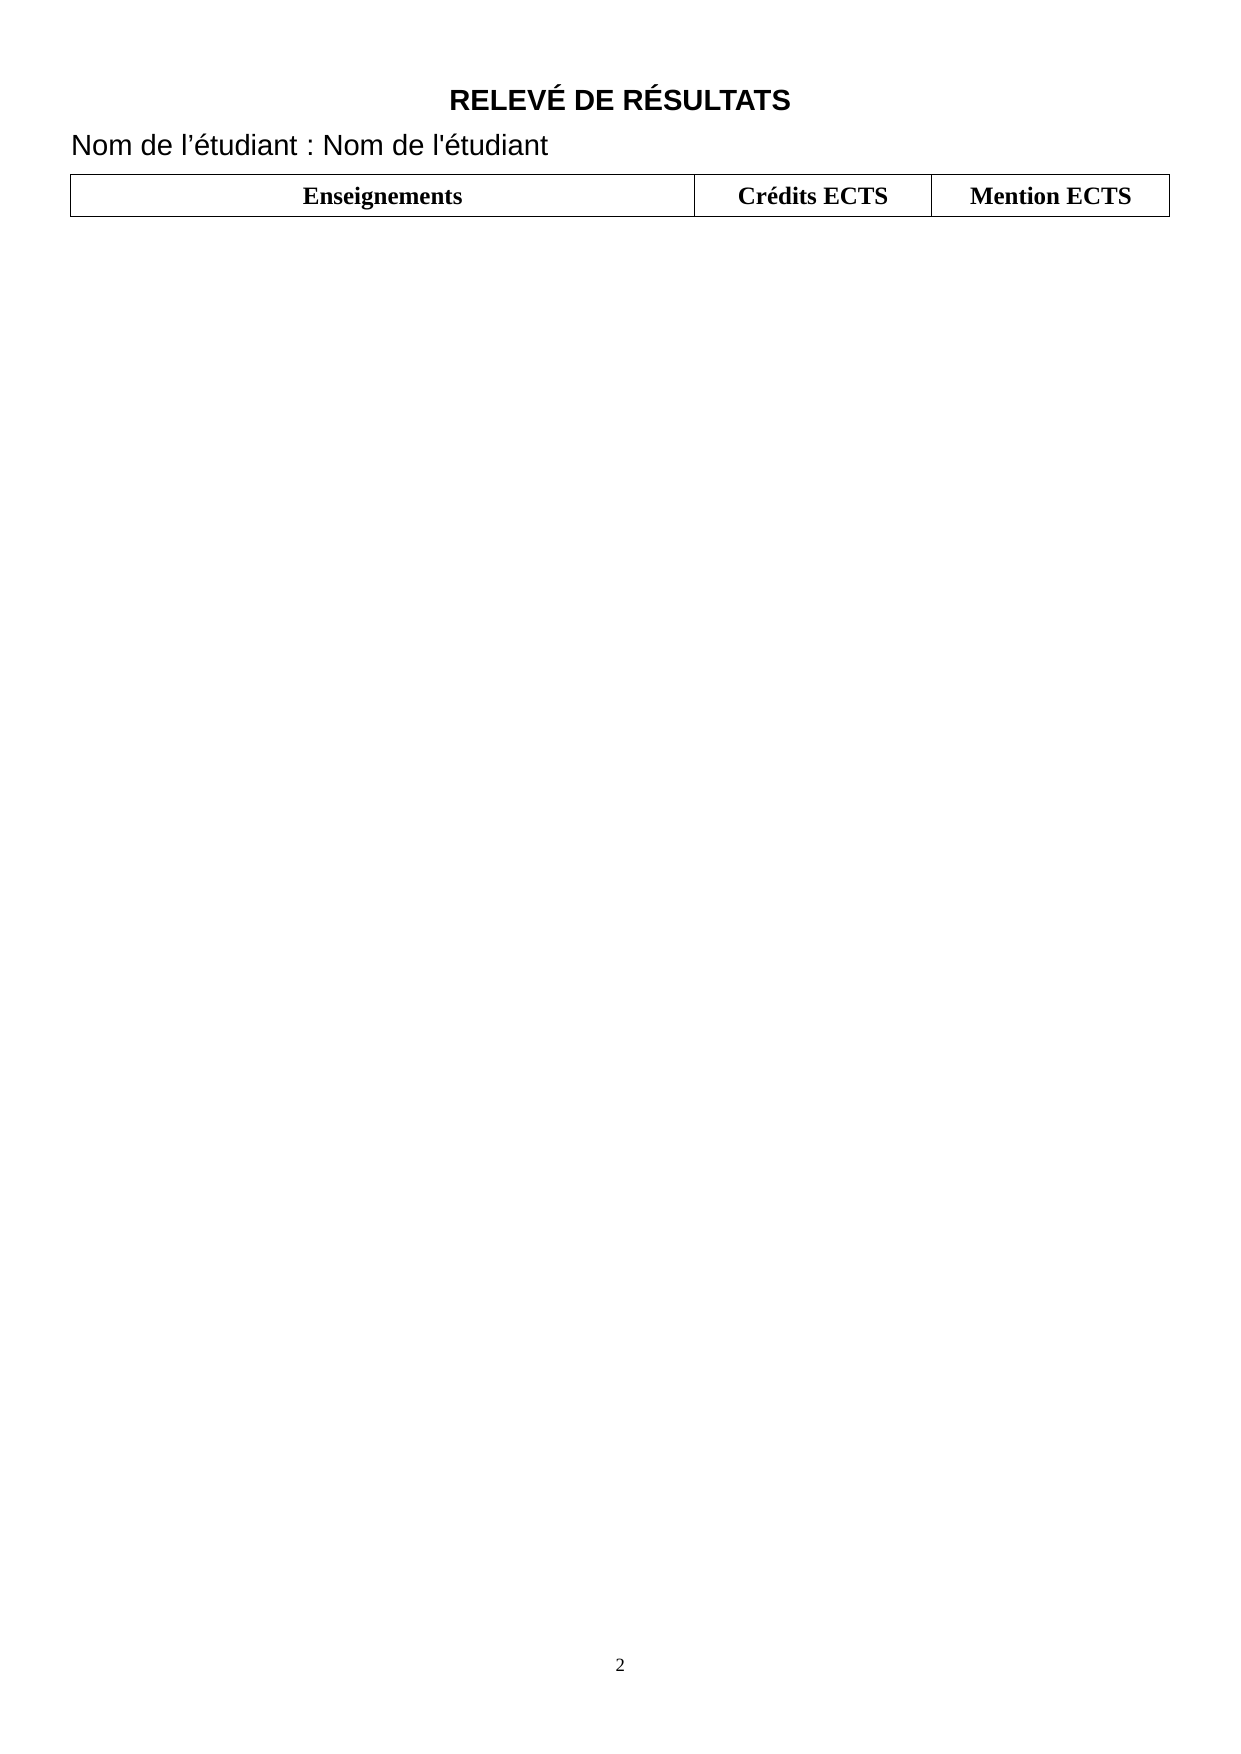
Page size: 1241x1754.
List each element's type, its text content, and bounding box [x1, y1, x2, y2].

subtitle Nom de l’étudiant : Nom de l'étudiant [71, 128, 1169, 162]
table_header Crédits ECTS [695, 175, 931, 216]
title Relevé de résultats [71, 83, 1169, 116]
table_header Mention ECTS [932, 175, 1169, 216]
table_header Enseignements [71, 175, 694, 216]
